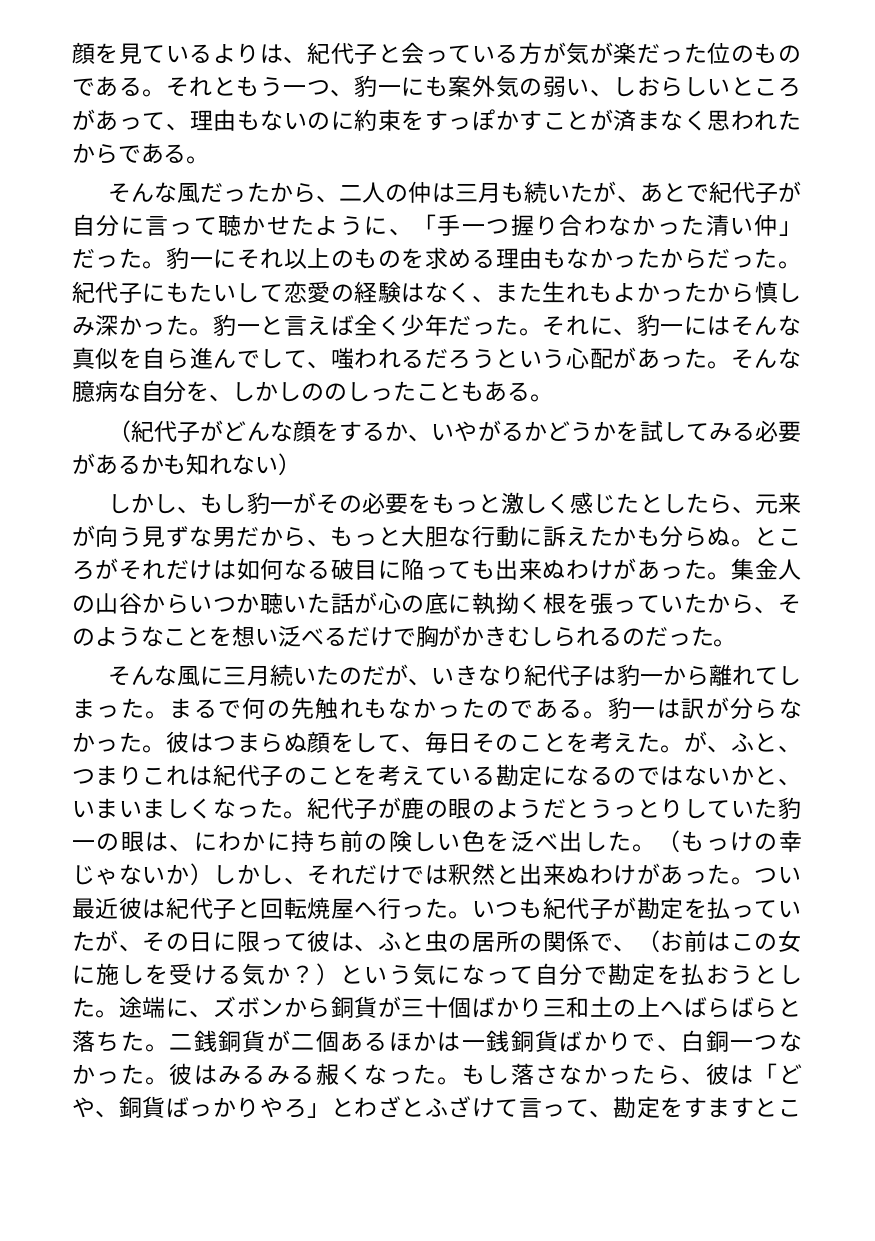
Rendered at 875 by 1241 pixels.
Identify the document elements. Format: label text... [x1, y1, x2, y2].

text しかし、もし豹一がその必要をもっと激しく感じたとしたら、元来が向う見ずな男だから、もっと大胆な行動に訴えたかも分らぬ。ところがそれだけは如何なる破目に陥っても出来ぬわけがあった。集金人の山谷からいつか聴いた話が心の底に執拗く根を張っていたから、そのようなことを想い泛べるだけで胸がかきむしられるのだった。 [72, 486, 802, 652]
text そんな風だったから、二人の仲は三月も続いたが、あとで紀代子が自分に言って聴かせたように、「手一つ握り合わなかった清い仲」だった。豹一にそれ以上のものを求める理由もなかったからだった。紀代子にもたいして恋愛の経験はなく、また生れもよかったから慎しみ深かった。豹一と言えば全く少年だった。それに、豹一にはそんな真似を自ら進んでして、嗤われるだろうという心配があった。そんな臆病な自分を、しかしののしったこともある。 [72, 175, 802, 407]
text 顔を見ているよりは、紀代子と会っている方が気が楽だった位のものである。それともう一つ、豹一にも案外気の弱い、しおらしいところがあって、理由もないのに約束をすっぽかすことが済まなく思われたからである。 [72, 36, 802, 169]
text そんな風に三月続いたのだが、いきなり紀代子は豹一から離れてしまった。まるで何の先触れもなかったのである。豹一は訳が分らなかった。彼はつまらぬ顔をして、毎日そのことを考えた。が、ふと、つまりこれは紀代子のことを考えている勘定になるのではないかと、いまいましくなった。紀代子が鹿の眼のようだとうっとりしていた豹一の眼は、にわかに持ち前の険しい色を泛べ出した。（もっけの幸じゃないか）しかし、それだけでは釈然と出来ぬわけがあった。つい最近彼は紀代子と回転焼屋へ行った。いつも紀代子が勘定を払っていたが、その日に限って彼は、ふと虫の居所の関係で、（お前はこの女に施しを受ける気か？）という気になって自分で勘定を払おうとした。途端に、ズボンから銅貨が三十個ばかり三和土の上へばらばらと落ちた。二銭銅貨が二個あるほかは一銭銅貨ばかりで、白銅一つなかった。彼はみるみる赧くなった。もし落さなかったら、彼は「どや、銅貨ばっかりやろ」とわざとふざけて言って、勘定をすますとこ [72, 658, 802, 1123]
text （紀代子がどんな顔をするか、いやがるかどうかを試してみる必要があるかも知れない） [72, 413, 802, 480]
